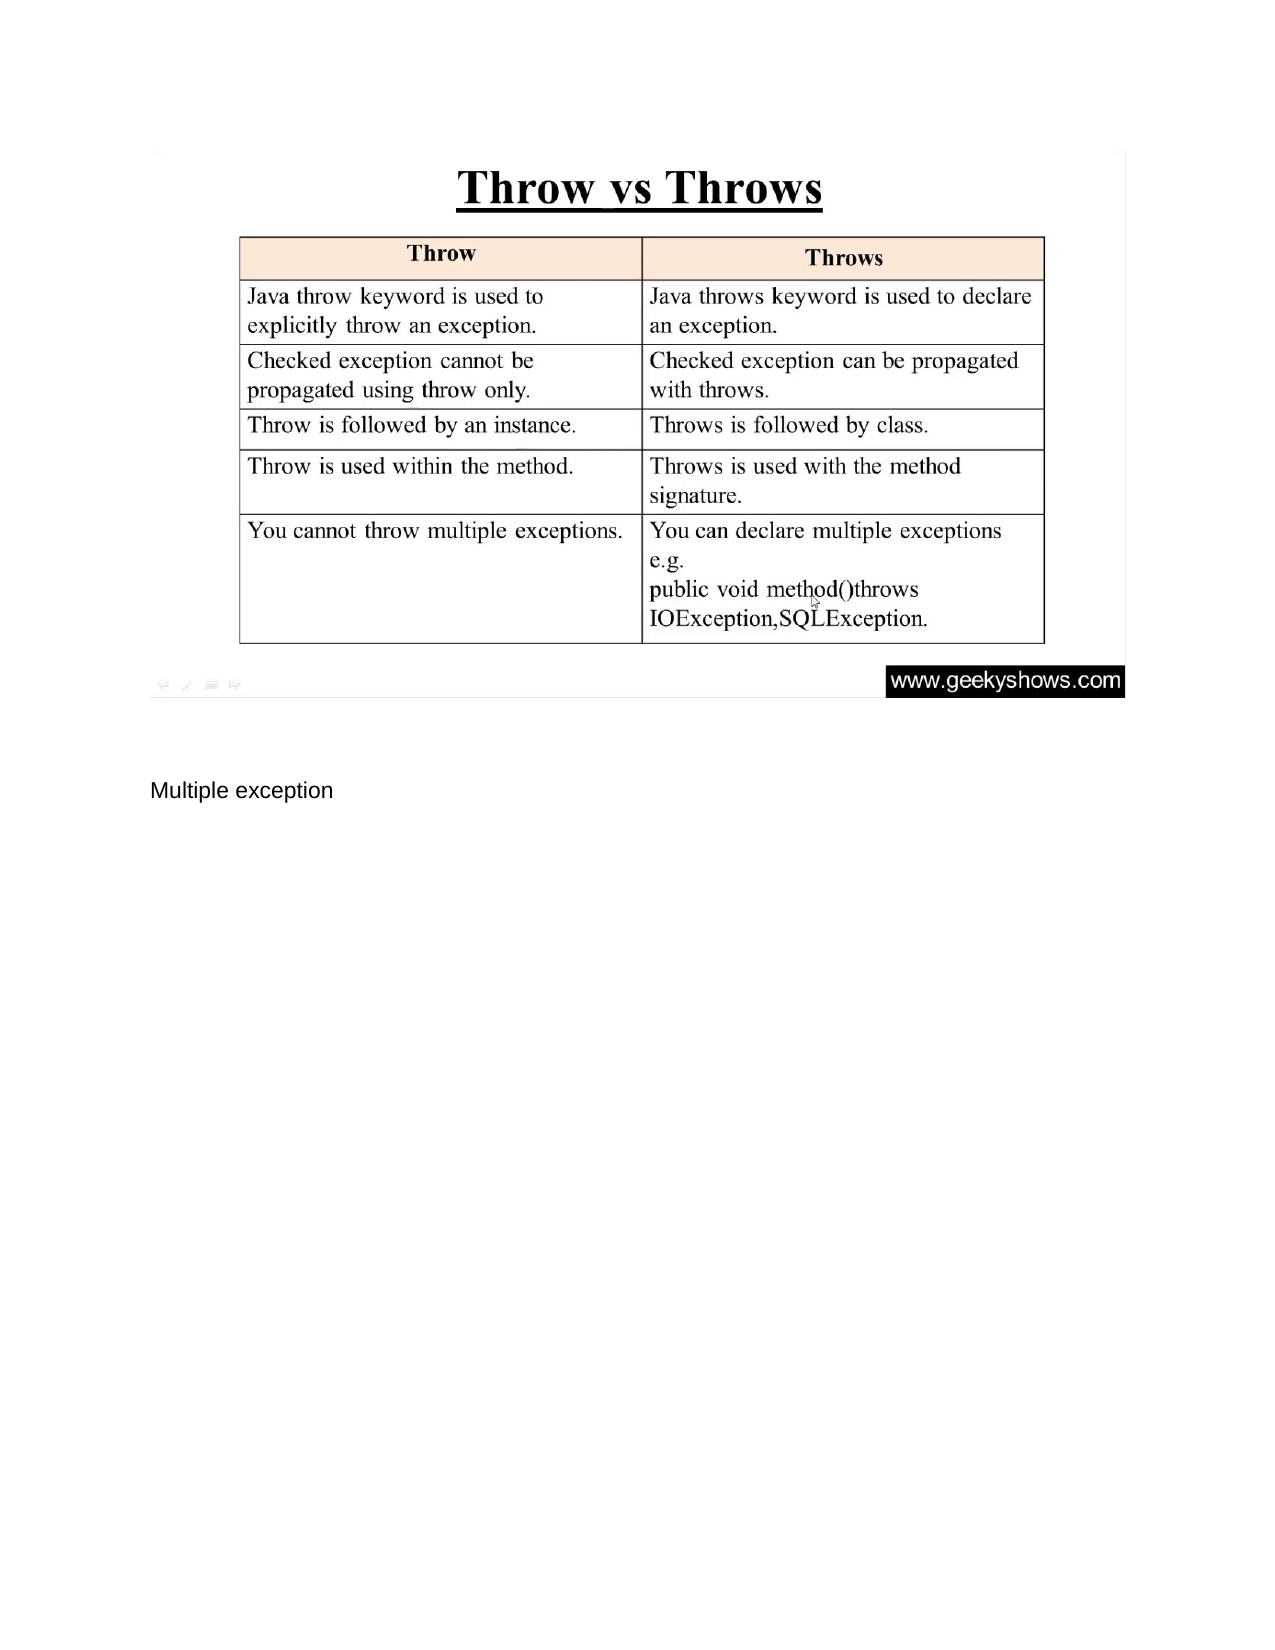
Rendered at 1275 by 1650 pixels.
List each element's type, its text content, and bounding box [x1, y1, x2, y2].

picture [150, 150, 1125, 698]
text Multiple exception [150, 777, 1125, 803]
